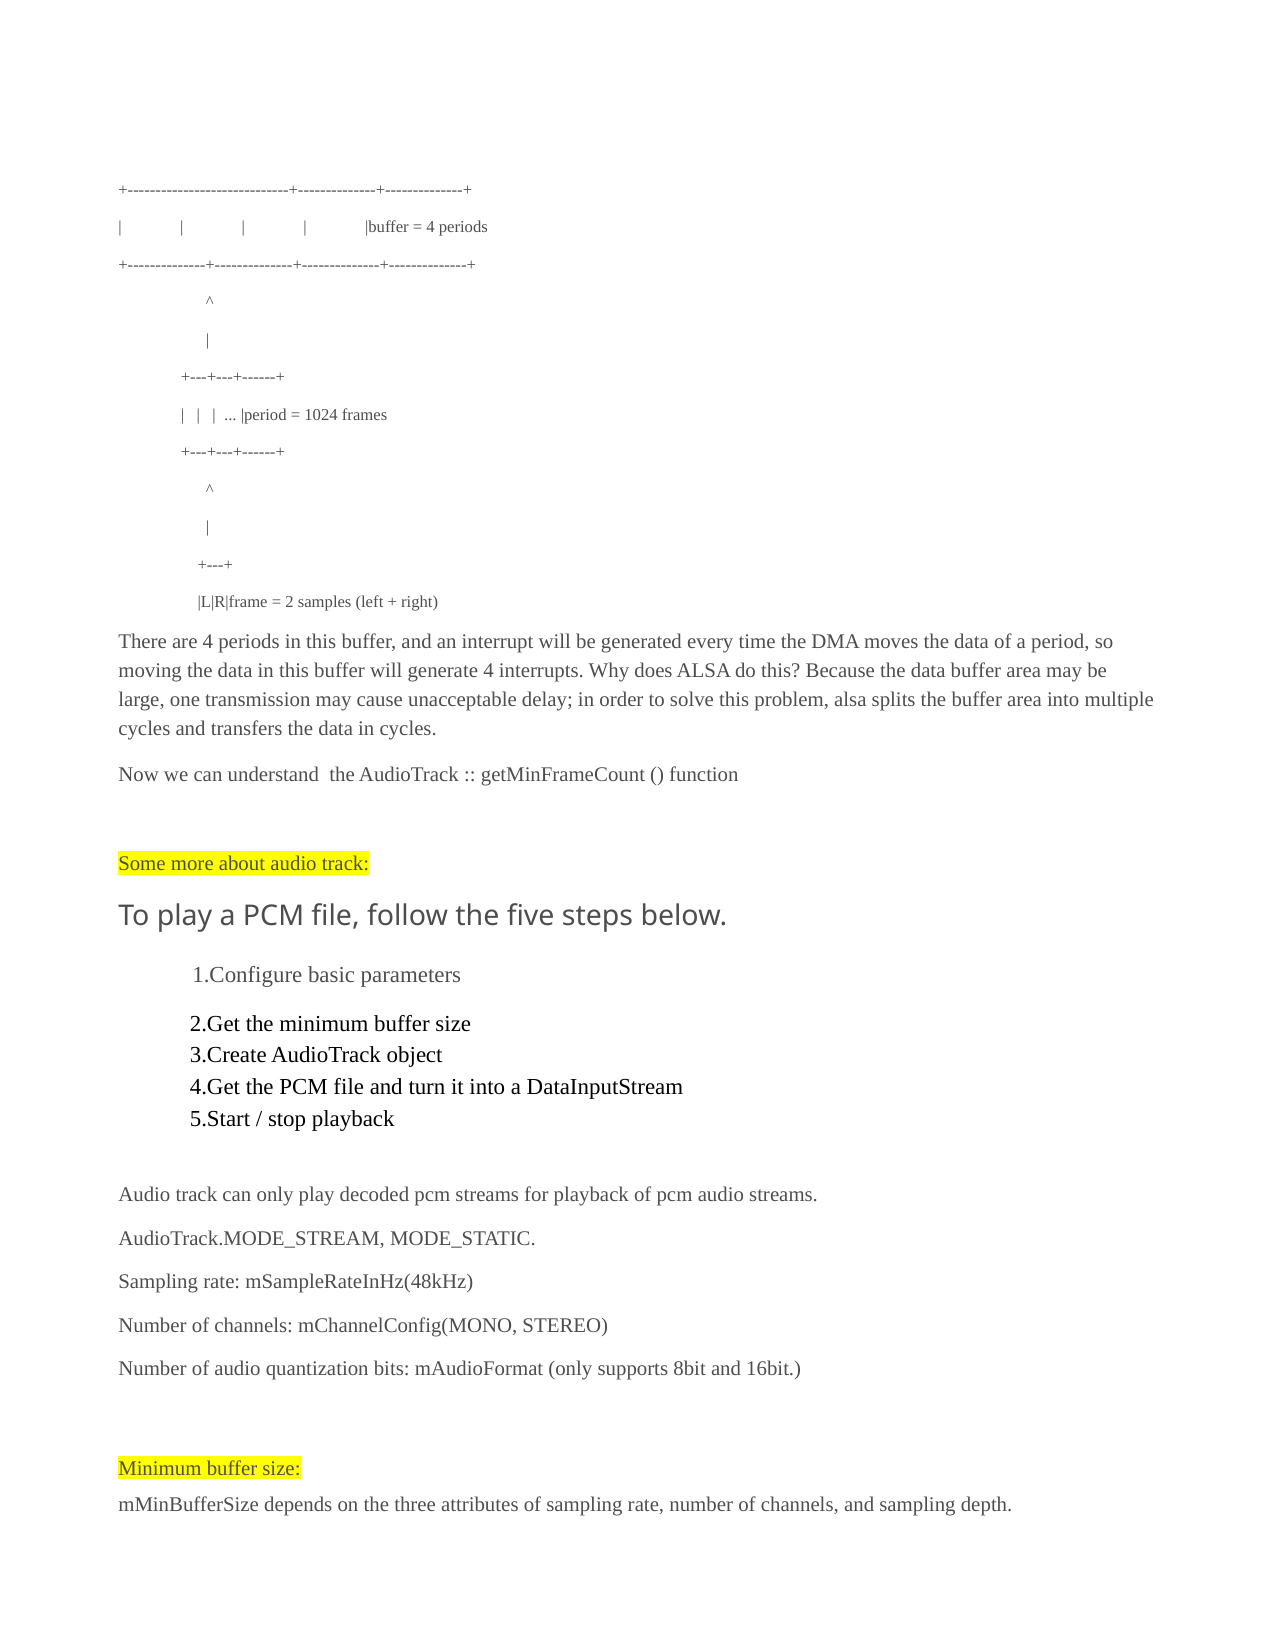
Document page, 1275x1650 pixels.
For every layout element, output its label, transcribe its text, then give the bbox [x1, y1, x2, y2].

text |L|R|frame = 2 samples (left + right) [118, 592, 1157, 611]
text +---+---+------+ [118, 442, 1157, 461]
text | [118, 329, 1157, 348]
text Audio track can only play decoded pcm streams for playback of pcm audio streams. [118, 1182, 1157, 1206]
text 5.Start / stop playback [189, 1105, 1157, 1131]
text 2.Get the minimum buffer size [189, 1010, 1157, 1036]
text Number of channels: mChannelConfig(MONO, STEREO) [118, 1313, 1157, 1337]
text Sampling rate: mSampleRateInHz(48kHz) [118, 1269, 1157, 1293]
text 3.Create AudioTrack object [189, 1042, 1157, 1068]
text | | | ... |period = 1024 frames [118, 404, 1157, 423]
text 4.Get the PCM file and turn it into a DataInputStream [189, 1073, 1157, 1099]
text Number of audio quantization bits: mAudioFormat (only supports 8bit and 16bit.) [118, 1356, 1157, 1380]
text +---+---+------+ [118, 367, 1157, 386]
text ^ [118, 479, 1157, 498]
text +--------------+--------------+--------------+--------------+ [118, 254, 1157, 273]
text mMinBufferSize depends on the three attributes of sampling rate, number of channels, and sampling depth. [118, 1492, 1157, 1516]
text +-----------------------------+--------------+--------------+ [118, 179, 1157, 198]
text AudioTrack.MODE_STREAM, MODE_STATIC. [118, 1226, 1157, 1250]
text ^ [118, 292, 1157, 311]
text Some more about audio track: [118, 851, 1157, 875]
text +---+ [118, 554, 1157, 573]
text There are 4 periods in this buffer, and an interrupt will be generated every time the DMA moves the data of a period, so moving the data in this buffer will generate 4 interrupts. Why does ALSA do this? Because the data buffer area may be large, one transmission may cause unacceptable delay; in order to solve this problem, alsa splits the buffer area into multiple cycles and transfers the data in cycles. [118, 629, 1157, 740]
text 1.Configure basic parameters [118, 956, 1157, 989]
text | [118, 517, 1157, 536]
text To play a PCM file, follow the five steps below. [118, 895, 1157, 934]
subtitle Minimum buffer size: [118, 1456, 1157, 1479]
text | | | | |buffer = 4 periods [118, 217, 1157, 236]
text Now we can understand the AudioTrack :: getMinFrameCount () function [118, 759, 1157, 788]
